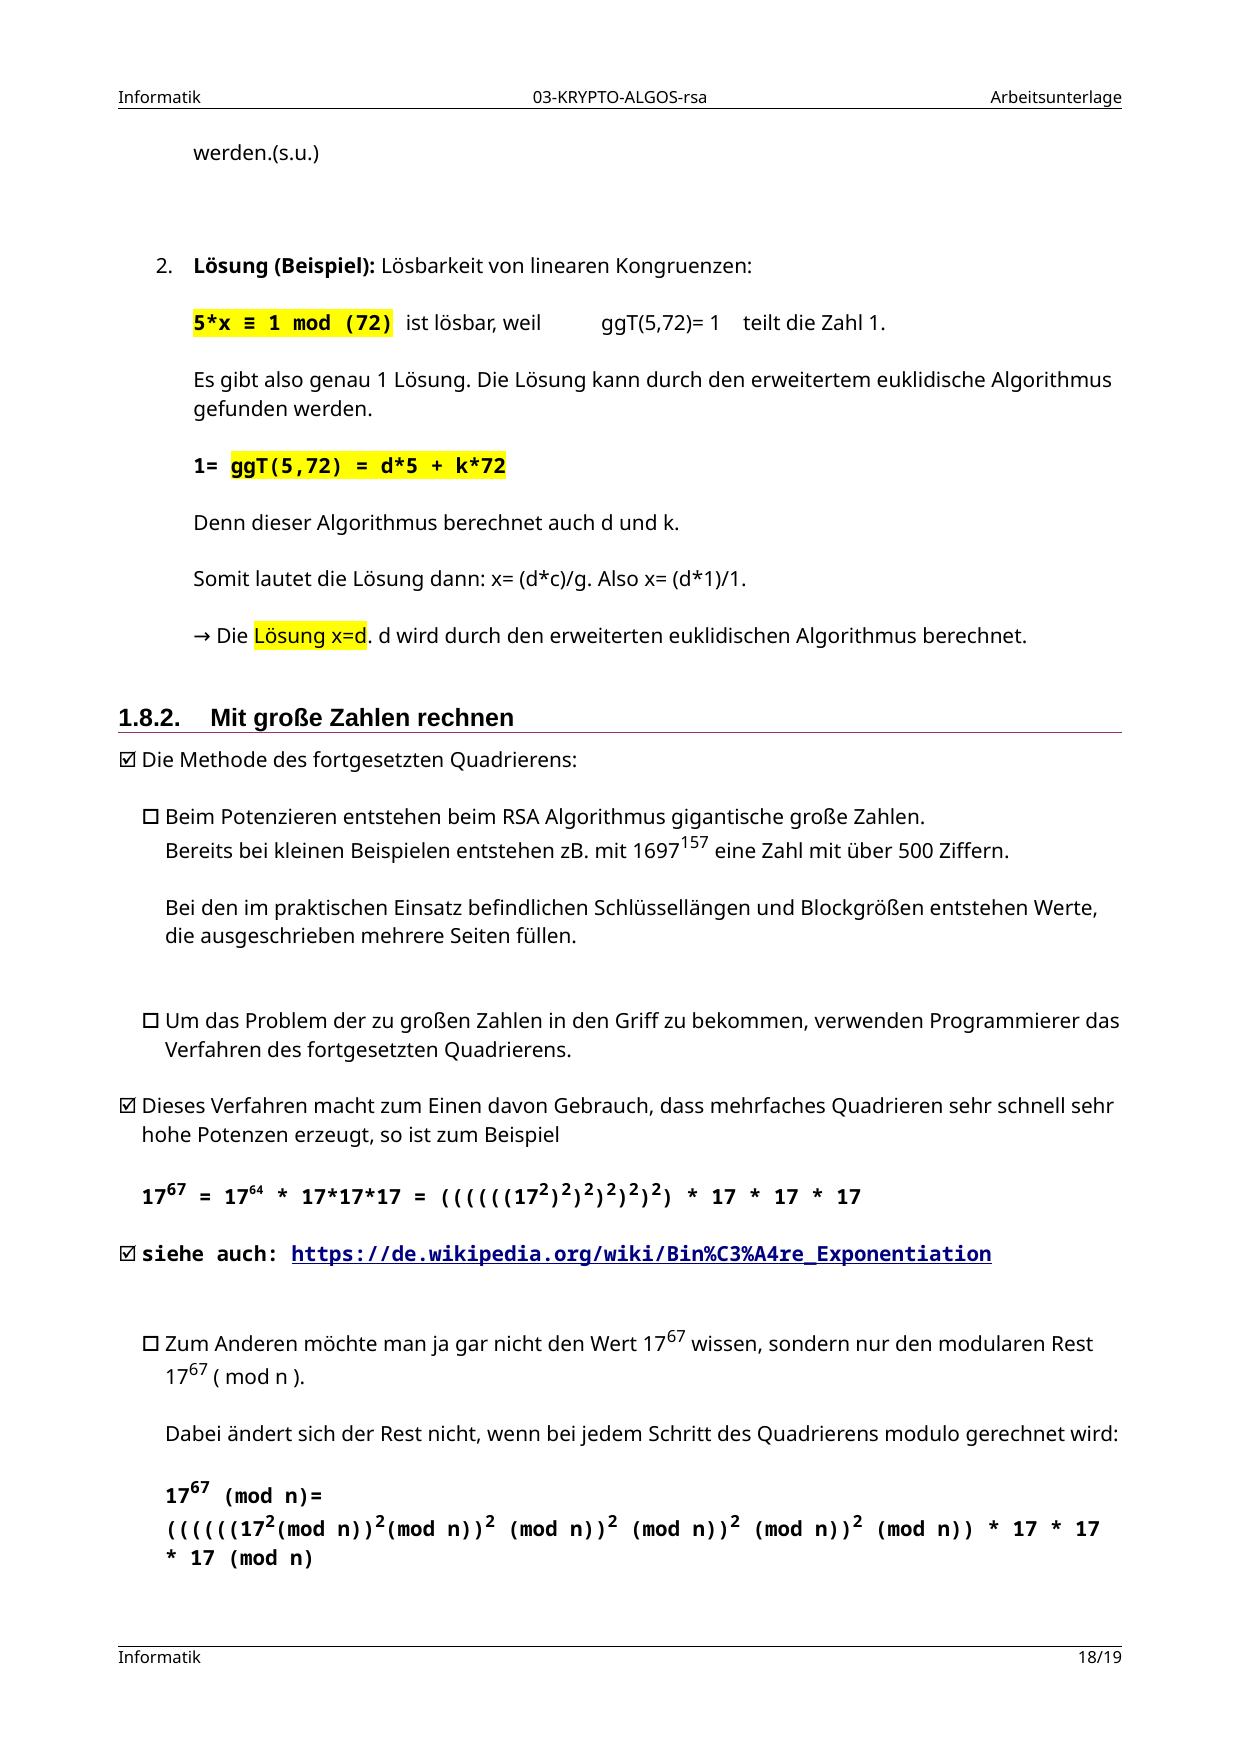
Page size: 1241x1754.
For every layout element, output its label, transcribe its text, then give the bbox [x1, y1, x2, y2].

list Zum Anderen möchte man ja gar nicht den Wert 1767 wissen, sondern nur den modularen Rest 1767 ( mod n ). Dabei ändert sich der Rest nicht, wenn bei jedem Schritt des Quadrierens modulo gerechnet wird: 1767 (mod n)= ((((((172(mod n))2(mod n))2 (mod n))2 (mod n))2 (mod n))2 (mod n)) * 17 * 17 * 17 (mod n) [141, 1324, 1122, 1599]
list Lösung (Beispiel): Lösbarkeit von linearen Kongruenzen: 5*x ≡ 1 mod (72) ist lösbar, weil ggT(5,72)= 1 teilt die Zahl 1. Es gibt also genau 1 Lösung. Die Lösung kann durch den erweitertem euklidische Algorithmus gefunden werden. 1= ggT(5,72) = d*5 + k*72 Denn dieser Algorithmus berechnet auch d und k. Somit lautet die Lösung dann: x= (d*c)/g. Also x= (d*1)/1. → Die Lösung x=d. d wird durch den erweiterten euklidischen Algorithmus berechnet. [156, 252, 1122, 650]
list siehe auch: https://de.wikipedia.org/wiki/Bin%C3%A4re_Exponentiation [118, 1239, 1122, 1324]
subtitle Mit große Zahlen rechnen [118, 703, 1122, 732]
list Beim Potenzieren entstehen beim RSA Algorithmus gigantische große Zahlen. Bereits bei kleinen Beispielen entstehen zB. mit 1697157 eine Zahl mit über 500 Ziffern. Bei den im praktischen Einsatz befindlichen Schlüssellängen und Blockgrößen entstehen Werte, die ausgeschrieben mehrere Seiten füllen. [141, 802, 1122, 1006]
list Dieses Verfahren macht zum Einen davon Gebrauch, dass mehrfaches Quadrieren sehr schnell sehr hohe Potenzen erzeugt, so ist zum Beispiel 1767 = 1764 * 17*17*17 = ((((((172)2)2)2)2)2) * 17 * 17 * 17 [118, 1092, 1122, 1239]
list Um das Problem der zu großen Zahlen in den Griff zu bekommen, verwenden Programmierer das Verfahren des fortgesetzten Quadrierens. [141, 1006, 1122, 1092]
list werden.(s.u.) [156, 138, 1122, 252]
list Die Methode des fortgesetzten Quadrierens: [118, 746, 1122, 802]
